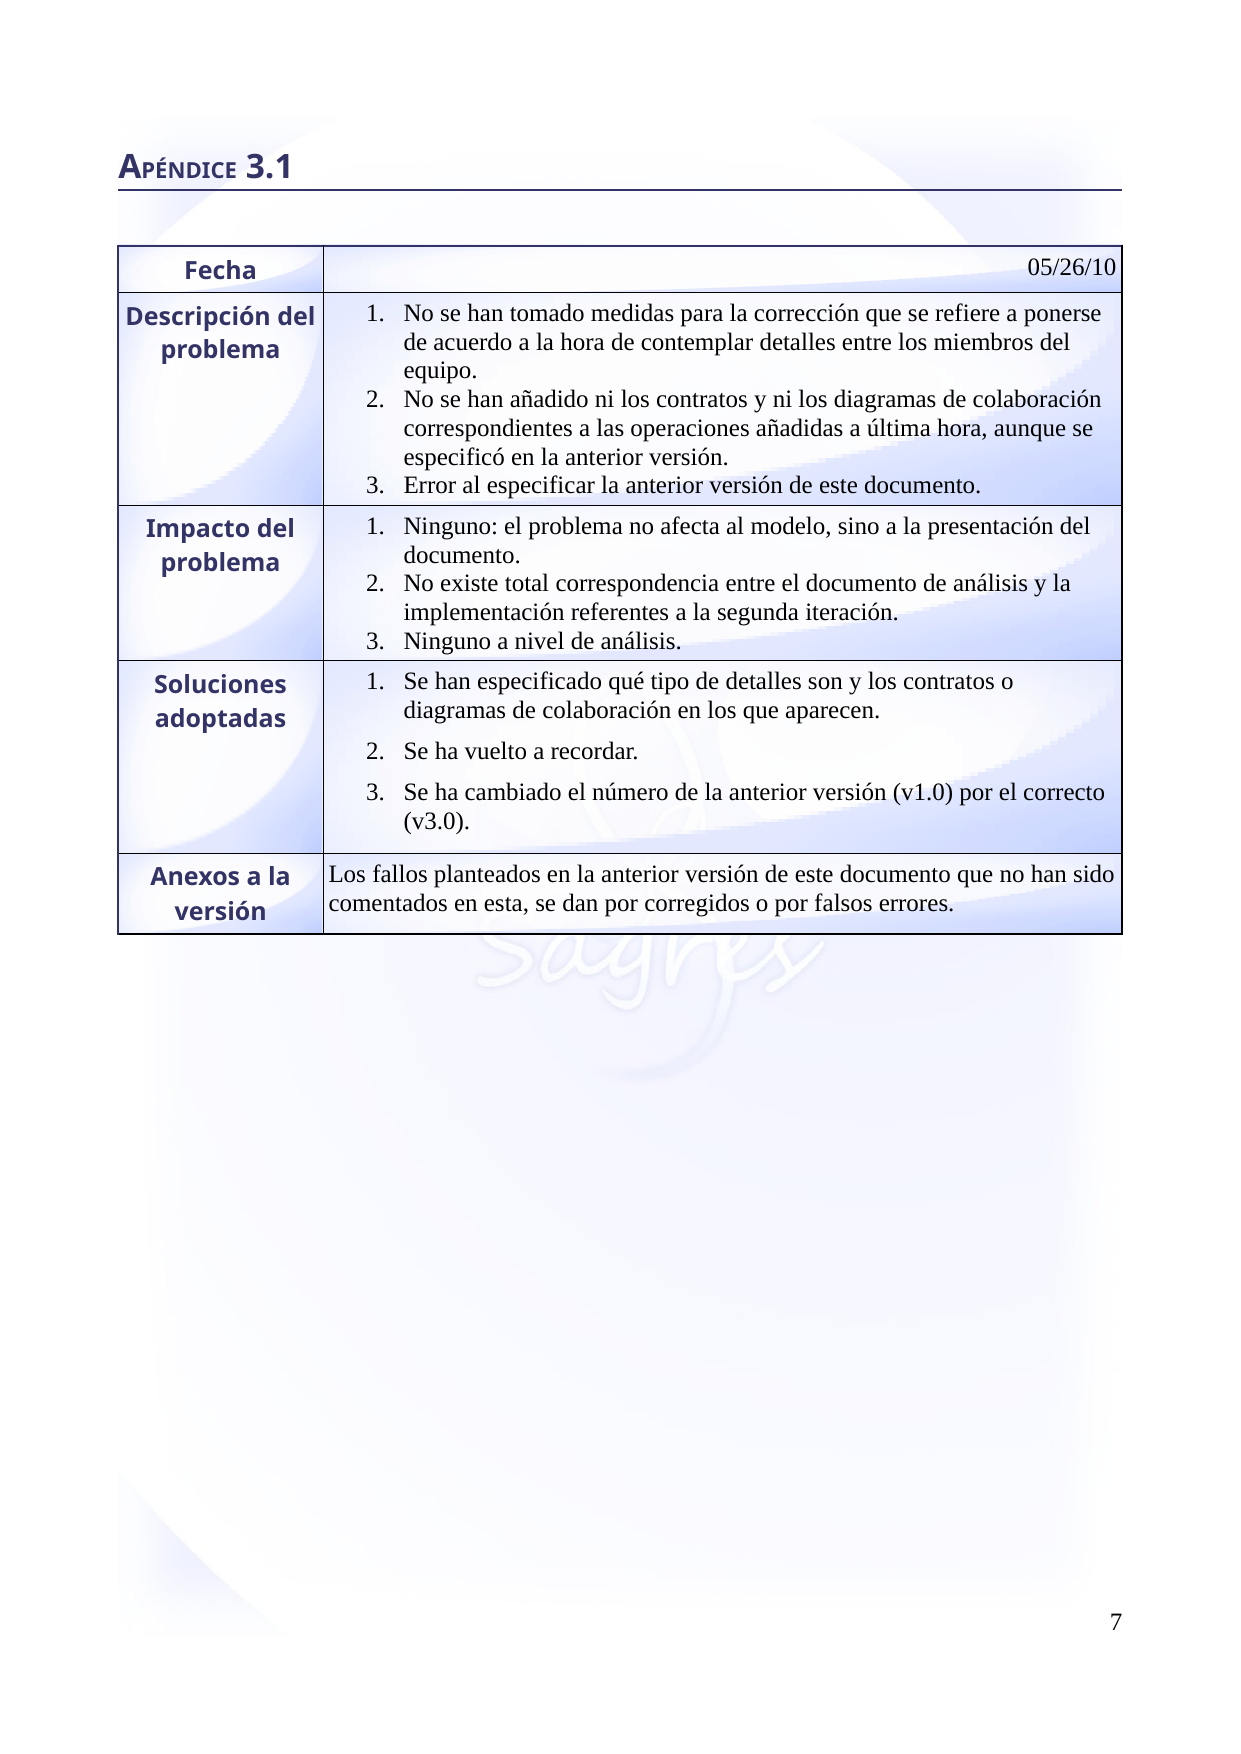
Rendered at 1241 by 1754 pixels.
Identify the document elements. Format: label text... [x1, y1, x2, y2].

picture [118, 118, 1122, 143]
table_cell Ninguno: el problema no afecta al modelo, sino a la presentación del documento. No existe total correspondencia entre el documento de análisis y la implementación referentes a la segunda iteración. Ninguno a nivel de análisis. [324, 506, 1121, 660]
subtitle Apéndice 3.1 [118, 143, 1122, 189]
table_header Fecha [119, 247, 323, 292]
table_cell Soluciones adoptadas [119, 661, 323, 853]
table_header 26/05/10 [324, 247, 1121, 292]
table_cell Impacto del problema [119, 506, 323, 660]
table_cell Se han especificado qué tipo de detalles son y los contratos o diagramas de colaboración en los que aparecen. Se ha vuelto a recordar. Se ha cambiado el número de la anterior versión (v1.0) por el correcto (v3.0). [324, 661, 1121, 853]
picture [118, 935, 1122, 1636]
picture [118, 191, 1122, 245]
table_cell No se han tomado medidas para la corrección que se refiere a ponerse de acuerdo a la hora de contemplar detalles entre los miembros del equipo. No se han añadido ni los contratos y ni los diagramas de colaboración correspondientes a las operaciones añadidas a última hora, aunque se especificó en la anterior versión. Error al especificar la anterior versión de este documento. [324, 293, 1121, 505]
table_cell Descripción del problema [119, 293, 323, 505]
table_cell Anexos a la versión [119, 854, 323, 933]
table_cell Los fallos planteados en la anterior versión de este documento que no han sido comentados en esta, se dan por corregidos o por falsos errores. [324, 854, 1121, 933]
